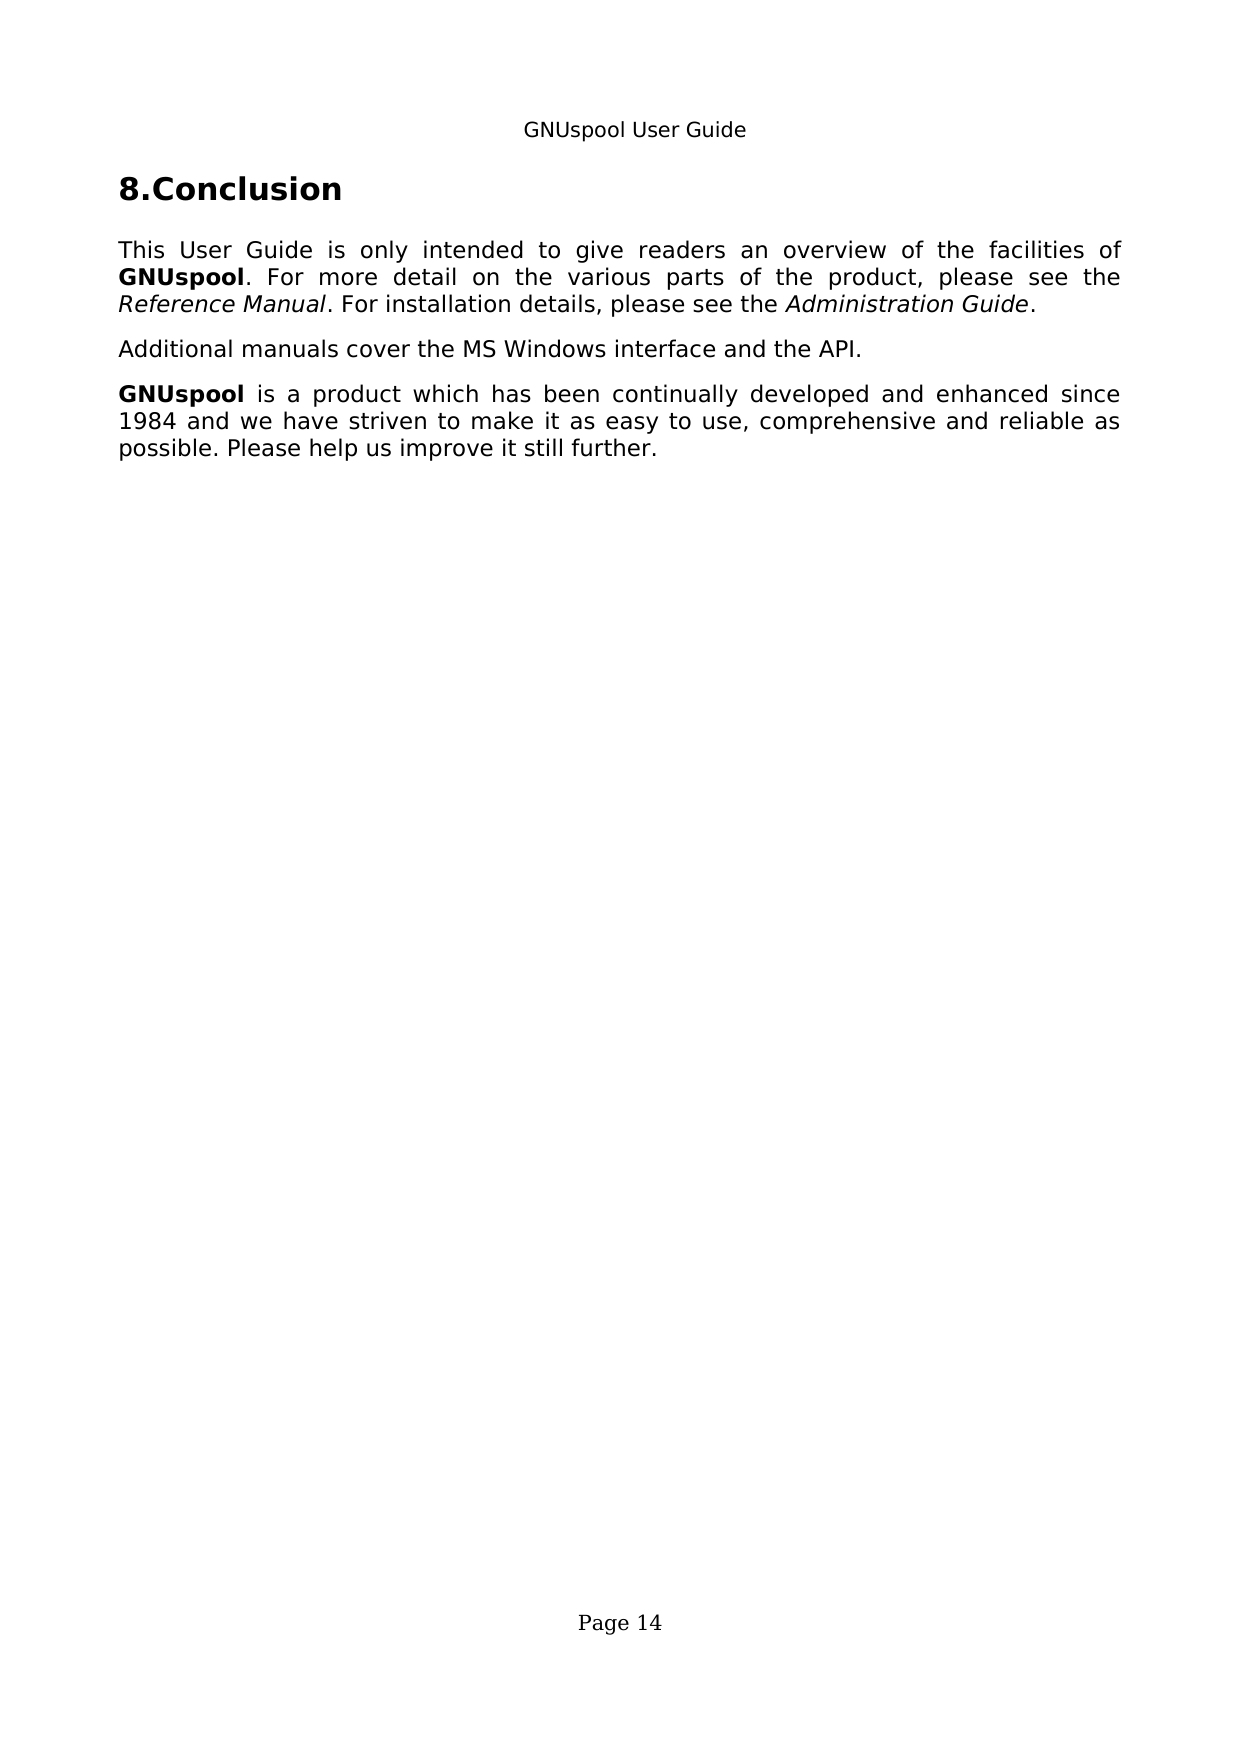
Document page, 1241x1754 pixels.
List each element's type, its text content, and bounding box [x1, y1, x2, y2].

text Additional manuals cover the MS Windows interface and the API. [118, 336, 1122, 363]
text This User Guide is only intended to give readers an overview of the facilities of GNUspool. For more detail on the various parts of the product, please see the Reference Manual. For installation details, please see the Administration Guide. [118, 238, 1122, 318]
text GNUspool is a product which has been continually developed and enhanced since 1984 and we have striven to make it as easy to use, comprehensive and reliable as possible. Please help us improve it still further. [118, 381, 1122, 462]
subtitle Conclusion [118, 172, 1122, 208]
